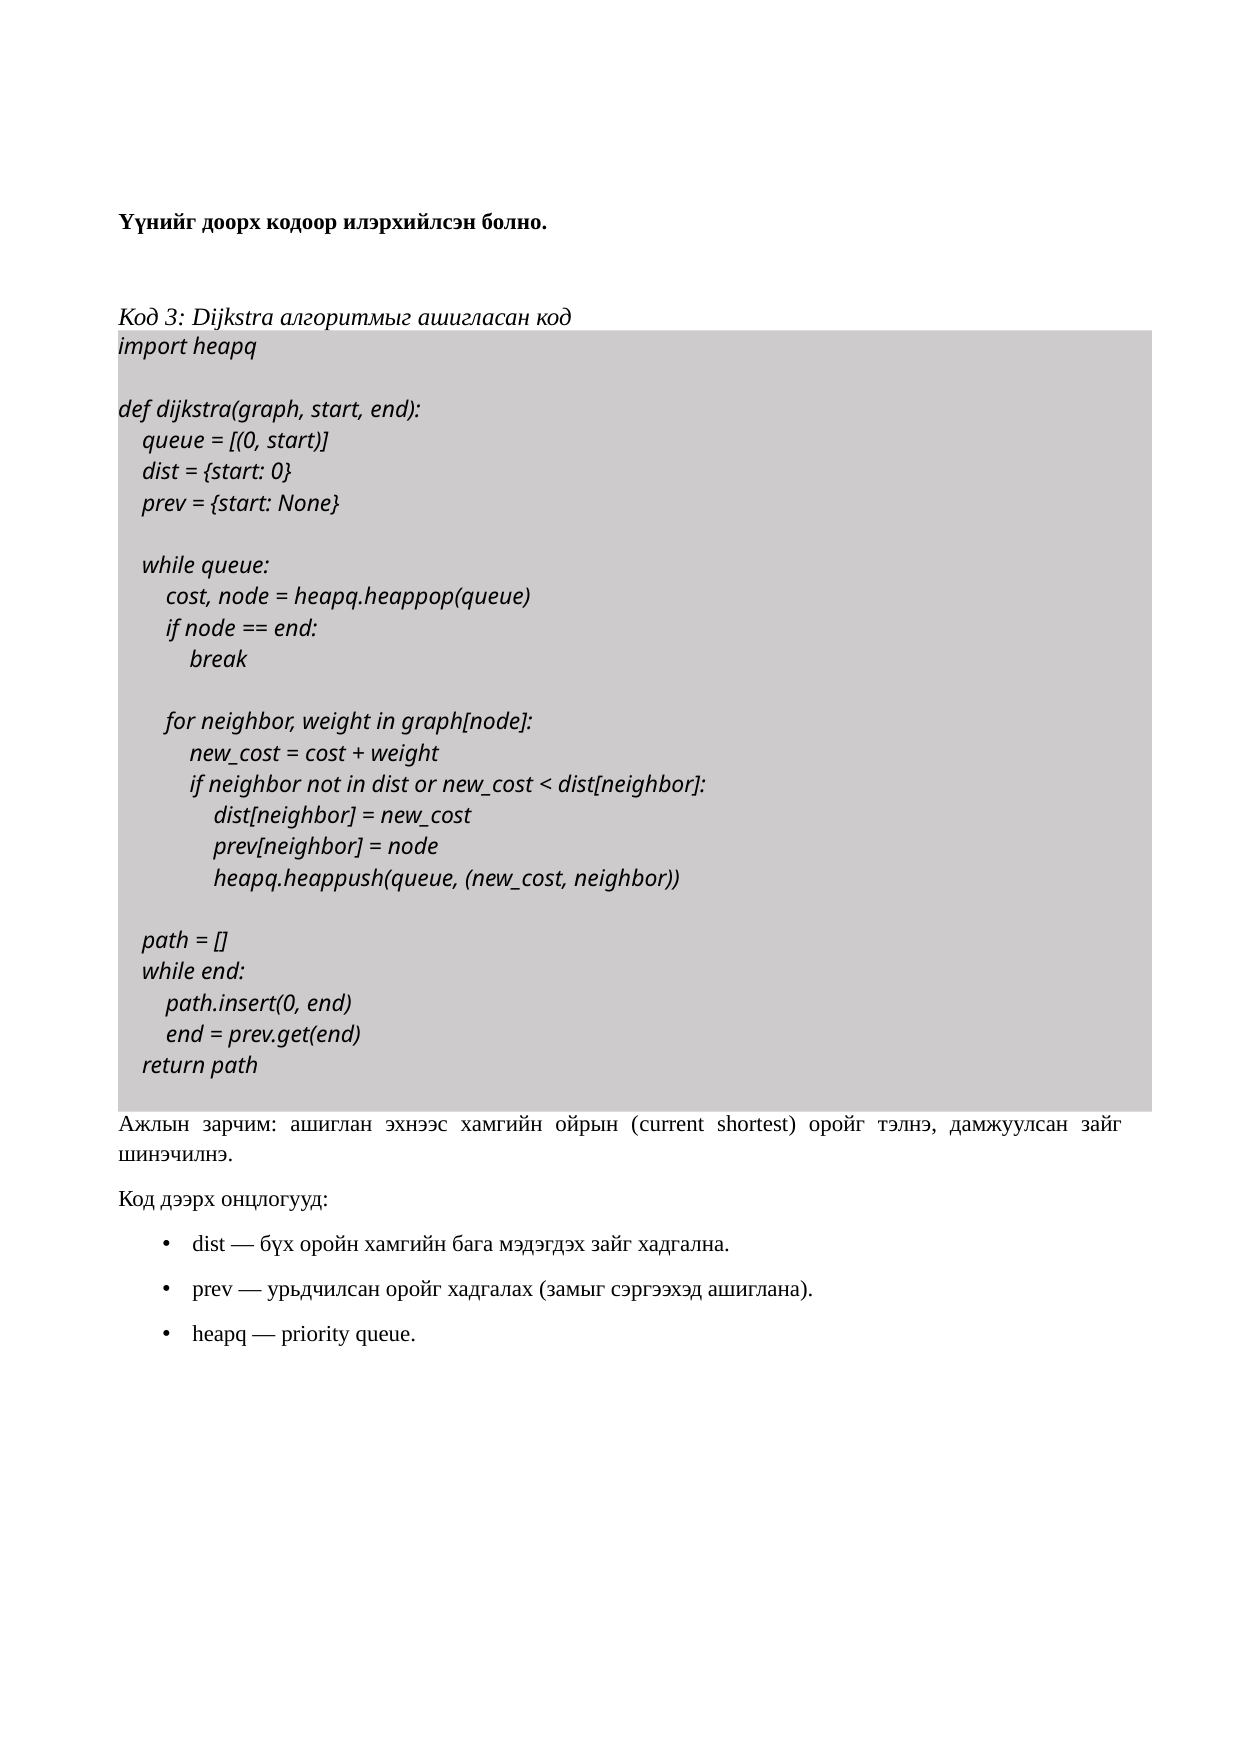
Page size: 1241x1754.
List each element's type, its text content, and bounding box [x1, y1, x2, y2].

text Код 3: Dijkstra алгоритмыг ашигласан код [118, 302, 1152, 330]
text Ажлын зарчим: ашиглан эхнээс хамгийн ойрын (current shortest) оройг тэлнэ, дамжуулсан зайг шинэчилнэ. [118, 1112, 1122, 1167]
list prev — урьдчилсан оройг хадгалах (замыг сэргээхэд ашиглана). [162, 1275, 1122, 1301]
text Үүнийг доорх кодоор илэрхийлсэн болно. [118, 208, 1122, 234]
text Код дээрх онцлогууд: [118, 1185, 1122, 1212]
list dist — бүх оройн хамгийн бага мэдэгдэх зайг хадгална. [162, 1230, 1122, 1256]
list heapq — priority queue. [162, 1320, 1122, 1346]
